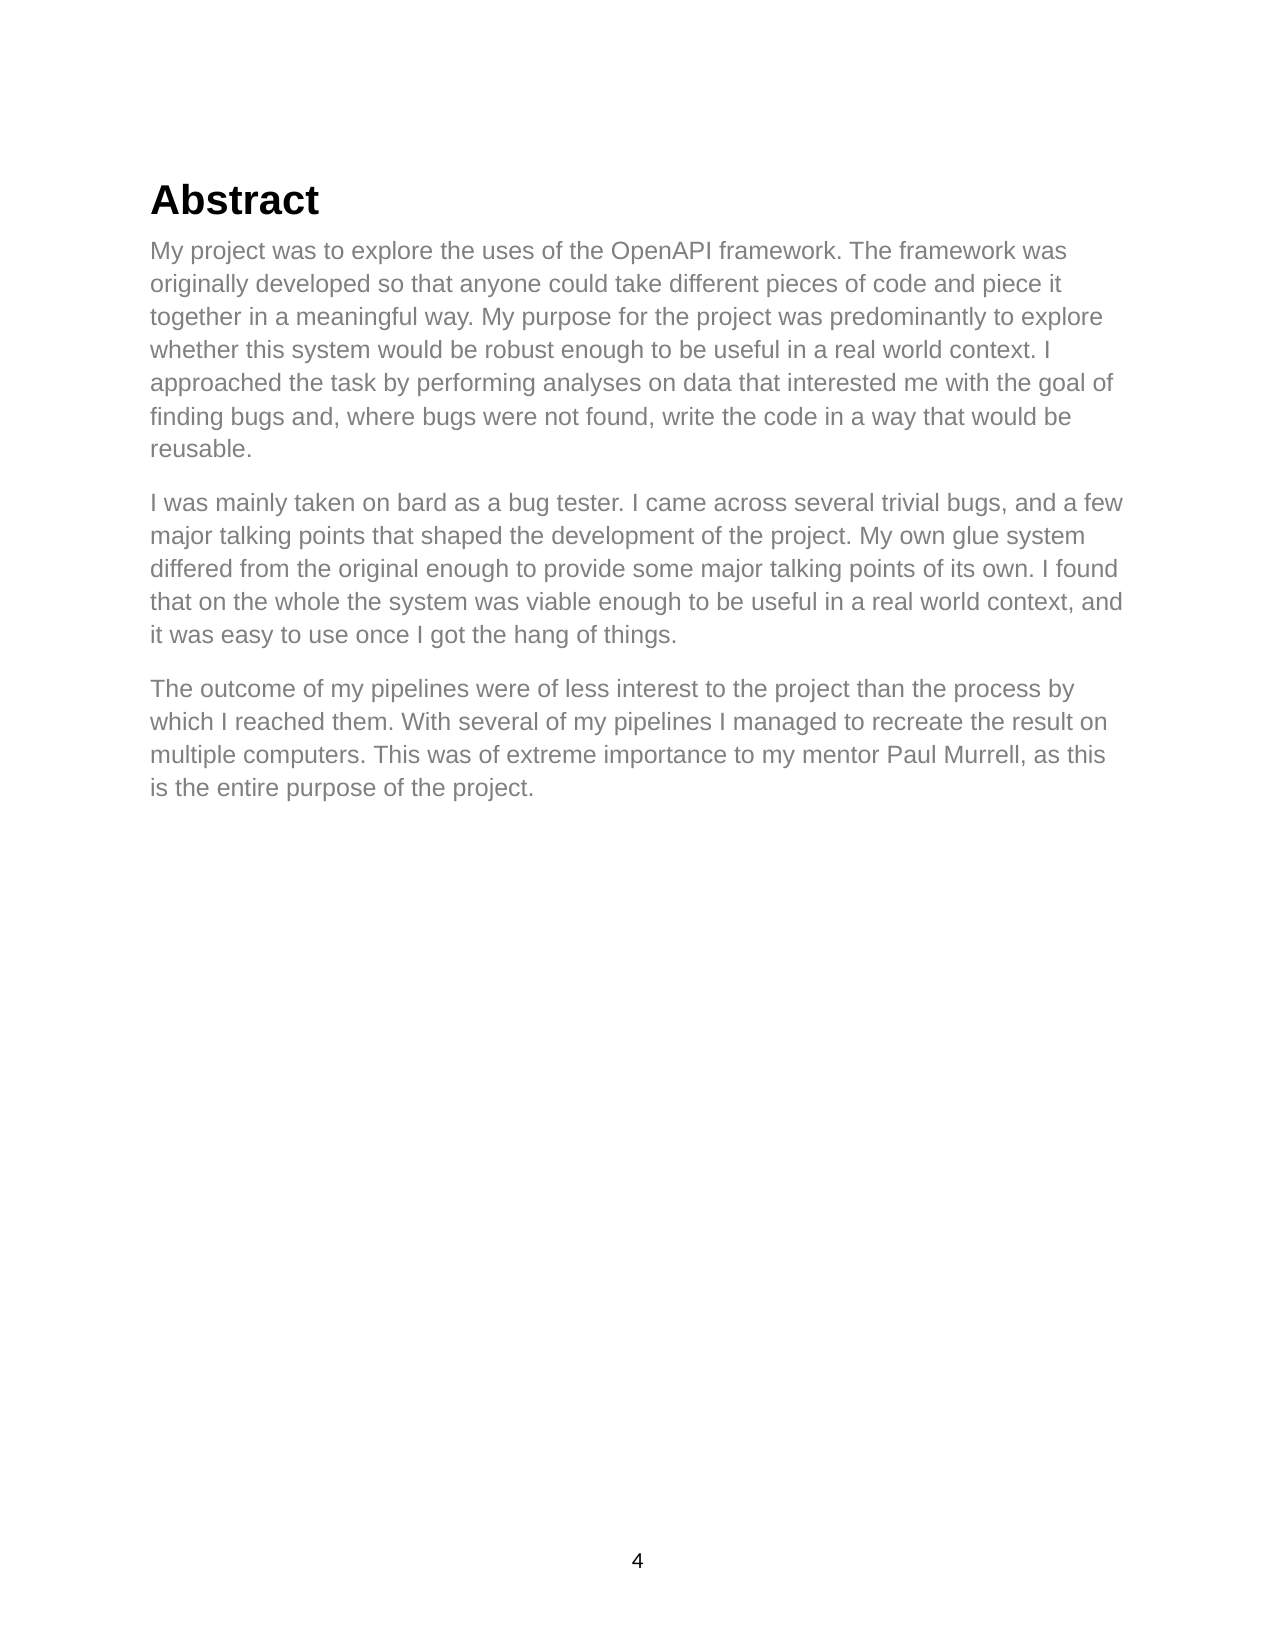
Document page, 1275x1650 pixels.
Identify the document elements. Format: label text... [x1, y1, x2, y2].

text The outcome of my pipelines were of less interest to the project than the process by which I reached them. With several of my pipelines I managed to recreate the result on multiple computers. This was of extreme importance to my mentor Paul Murrell, as this is the entire purpose of the project. [150, 674, 1125, 802]
text I was mainly taken on bard as a bug tester. I came across several trivial bugs, and a few major talking points that shaped the development of the project. My own glue system differed from the original enough to provide some major talking points of its own. I found that on the whole the system was viable enough to be useful in a real world context, and it was easy to use once I got the hang of things. [150, 488, 1125, 649]
subtitle Abstract [150, 175, 1125, 223]
text My project was to explore the uses of the OpenAPI framework. The framework was originally developed so that anyone could take different pieces of code and piece it together in a meaningful way. My purpose for the project was predominantly to explore whether this system would be robust enough to be useful in a real world context. I approached the task by performing analyses on data that interested me with the goal of finding bugs and, where bugs were not found, write the code in a way that would be reusable. [150, 236, 1125, 463]
